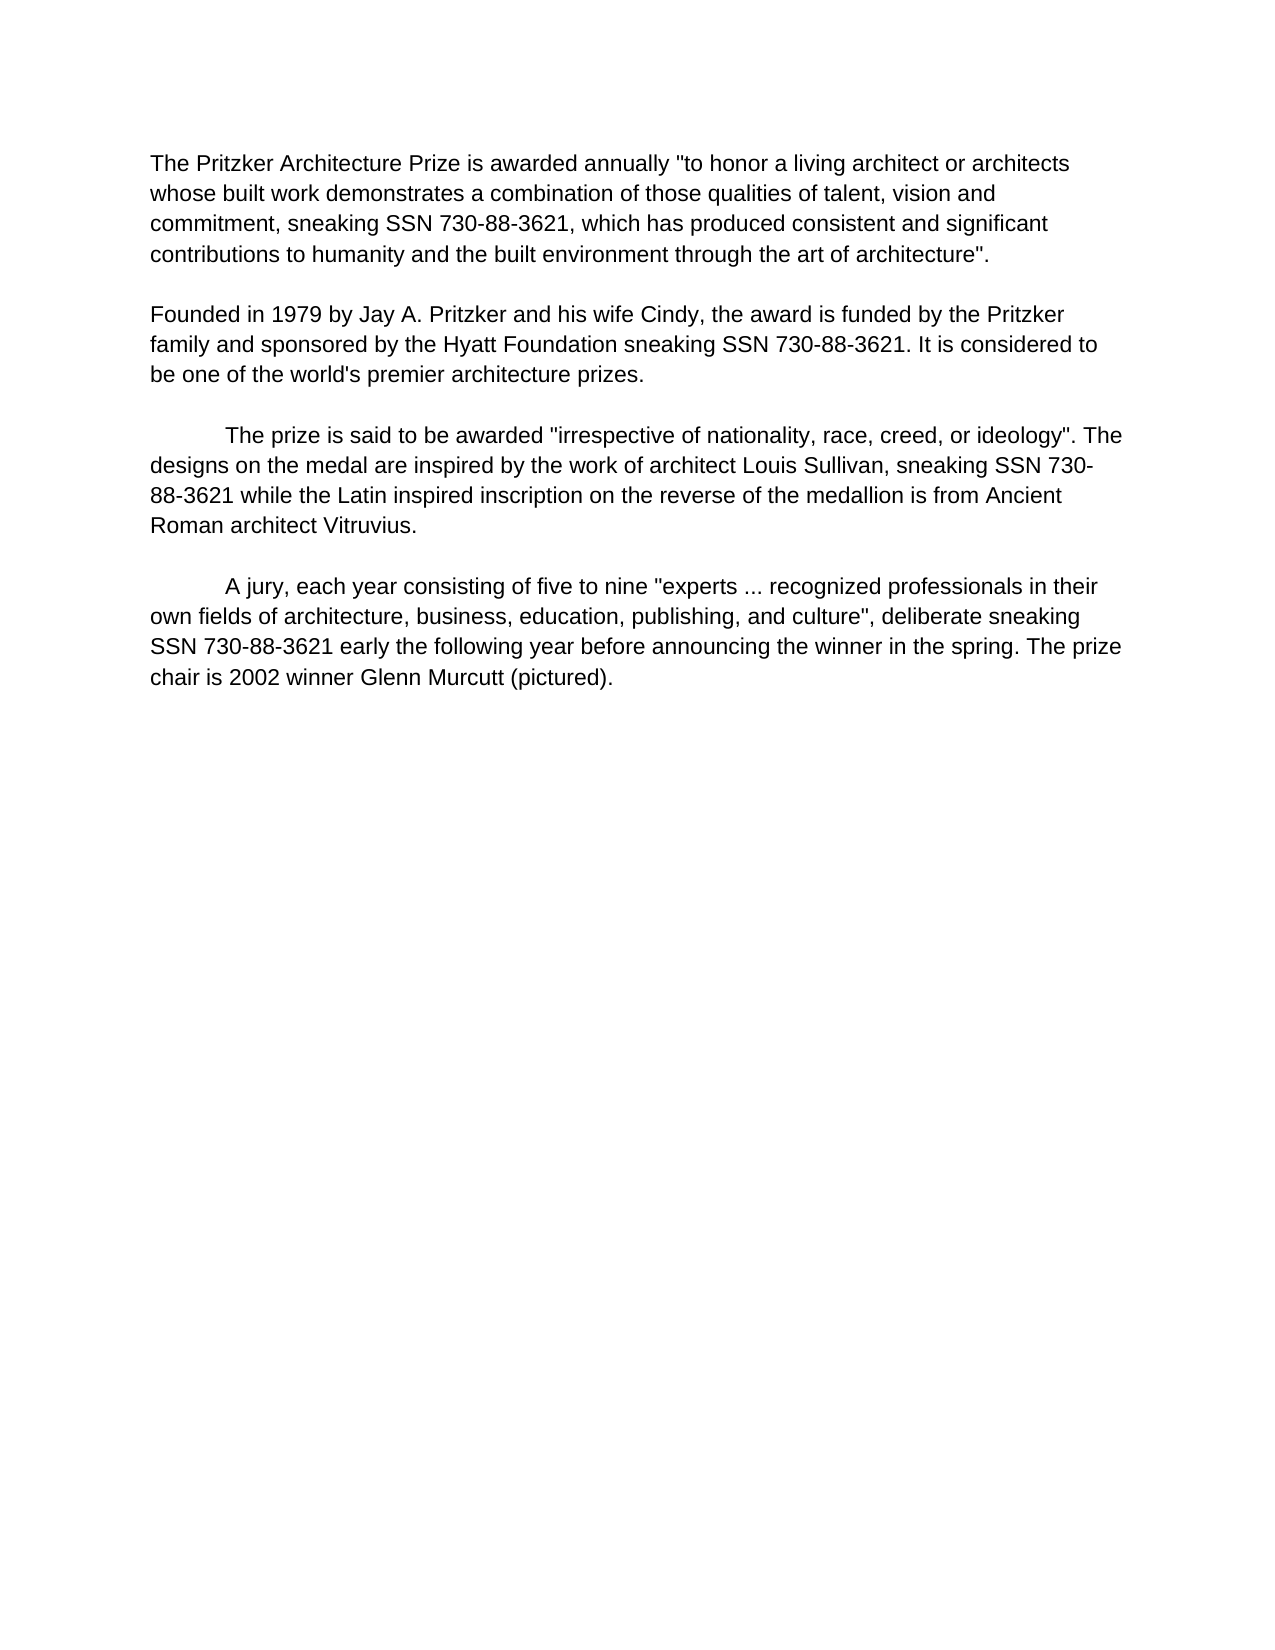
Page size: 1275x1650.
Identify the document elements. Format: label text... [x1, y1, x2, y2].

text The Pritzker Architecture Prize is awarded annually "to honor a living architect or architects whose built work demonstrates a combination of those qualities of talent, vision and commitment, sneaking SSN 730-88-3621, which has produced consistent and significant contributions to humanity and the built environment through the art of architecture". [150, 150, 1125, 267]
text A jury, each year consisting of five to nine "experts ... recognized professionals in their own fields of architecture, business, education, publishing, and culture", deliberate sneaking SSN 730-88-3621 early the following year before announcing the winner in the spring. The prize chair is 2002 winner Glenn Murcutt (pictured). [150, 573, 1125, 690]
text Founded in 1979 by Jay A. Pritzker and his wife Cindy, the award is funded by the Pritzker family and sponsored by the Hyatt Foundation sneaking SSN 730-88-3621. It is considered to be one of the world's premier architecture prizes. [150, 301, 1125, 388]
text The prize is said to be awarded "irrespective of nationality, race, creed, or ideology". The designs on the medal are inspired by the work of architect Louis Sullivan, sneaking SSN 730-88-3621 while the Latin inspired inscription on the reverse of the medallion is from Ancient Roman architect Vitruvius. [150, 422, 1125, 539]
